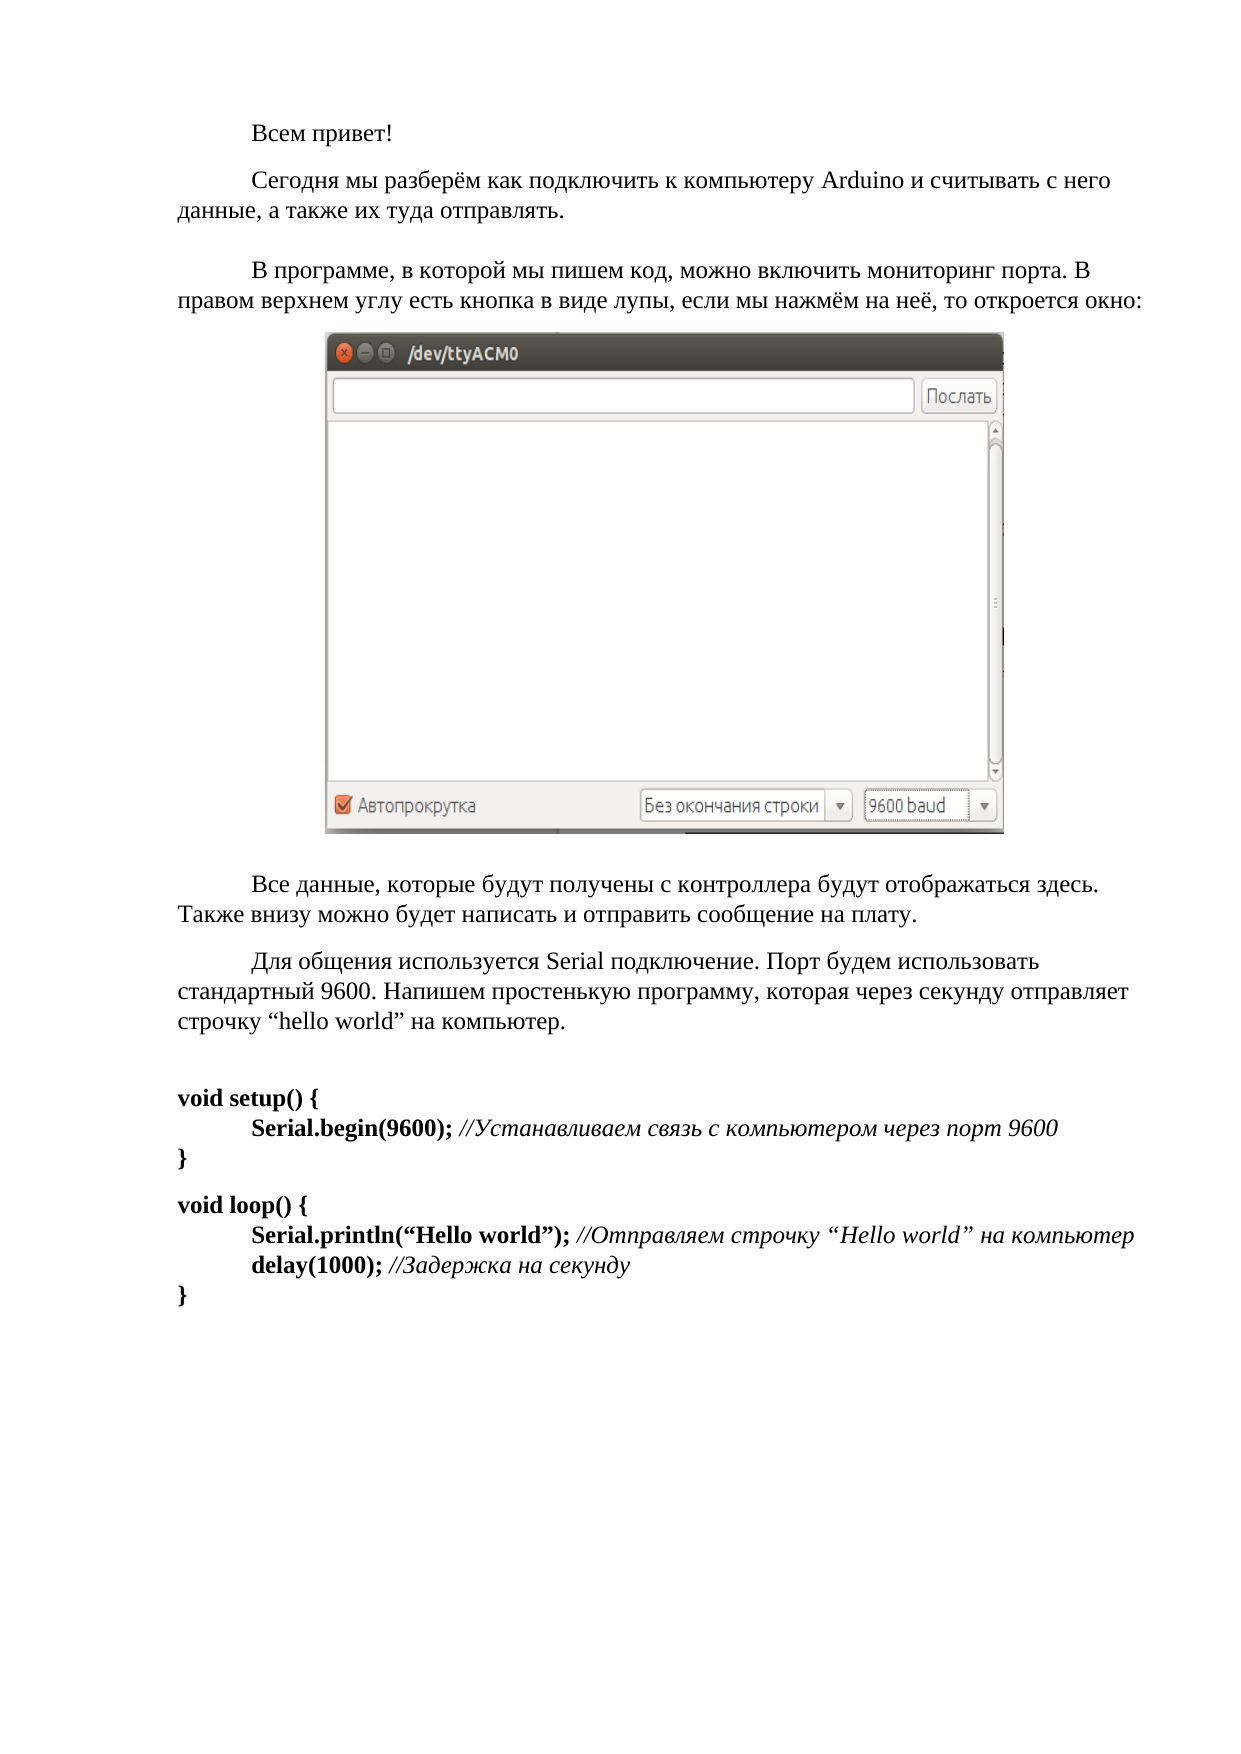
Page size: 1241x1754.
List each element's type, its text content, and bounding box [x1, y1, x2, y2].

text Всем привет! [177, 118, 1152, 147]
picture [324, 332, 1004, 834]
text Сегодня мы разберём как подключить к компьютеру Arduino и считывать с него данные, а также их туда отправлять. В программе, в которой мы пишем код, можно включить мониторинг порта. В правом верхнем углу есть кнопка в виде лупы, если мы нажмём на неё, то откроется окно: [177, 165, 1152, 314]
text void loop() { Serial.println(“Hello world”); //Отправляем строчку “Hello world” на компьютер delay(1000); //Задержка на секунду } [177, 1190, 1152, 1309]
text void setup() { Serial.begin(9600); //Устанавливаем связь с компьютером через порт 9600 } [177, 1053, 1152, 1172]
text Все данные, которые будут получены с контроллера будут отображаться здесь. Также внизу можно будет написать и отправить сообщение на плату. [177, 869, 1152, 928]
text Для общения используется Serial подключение. Порт будем использовать стандартный 9600. Напишем простенькую программу, которая через секунду отправляет строчку “hello world” на компьютер. [177, 946, 1152, 1035]
